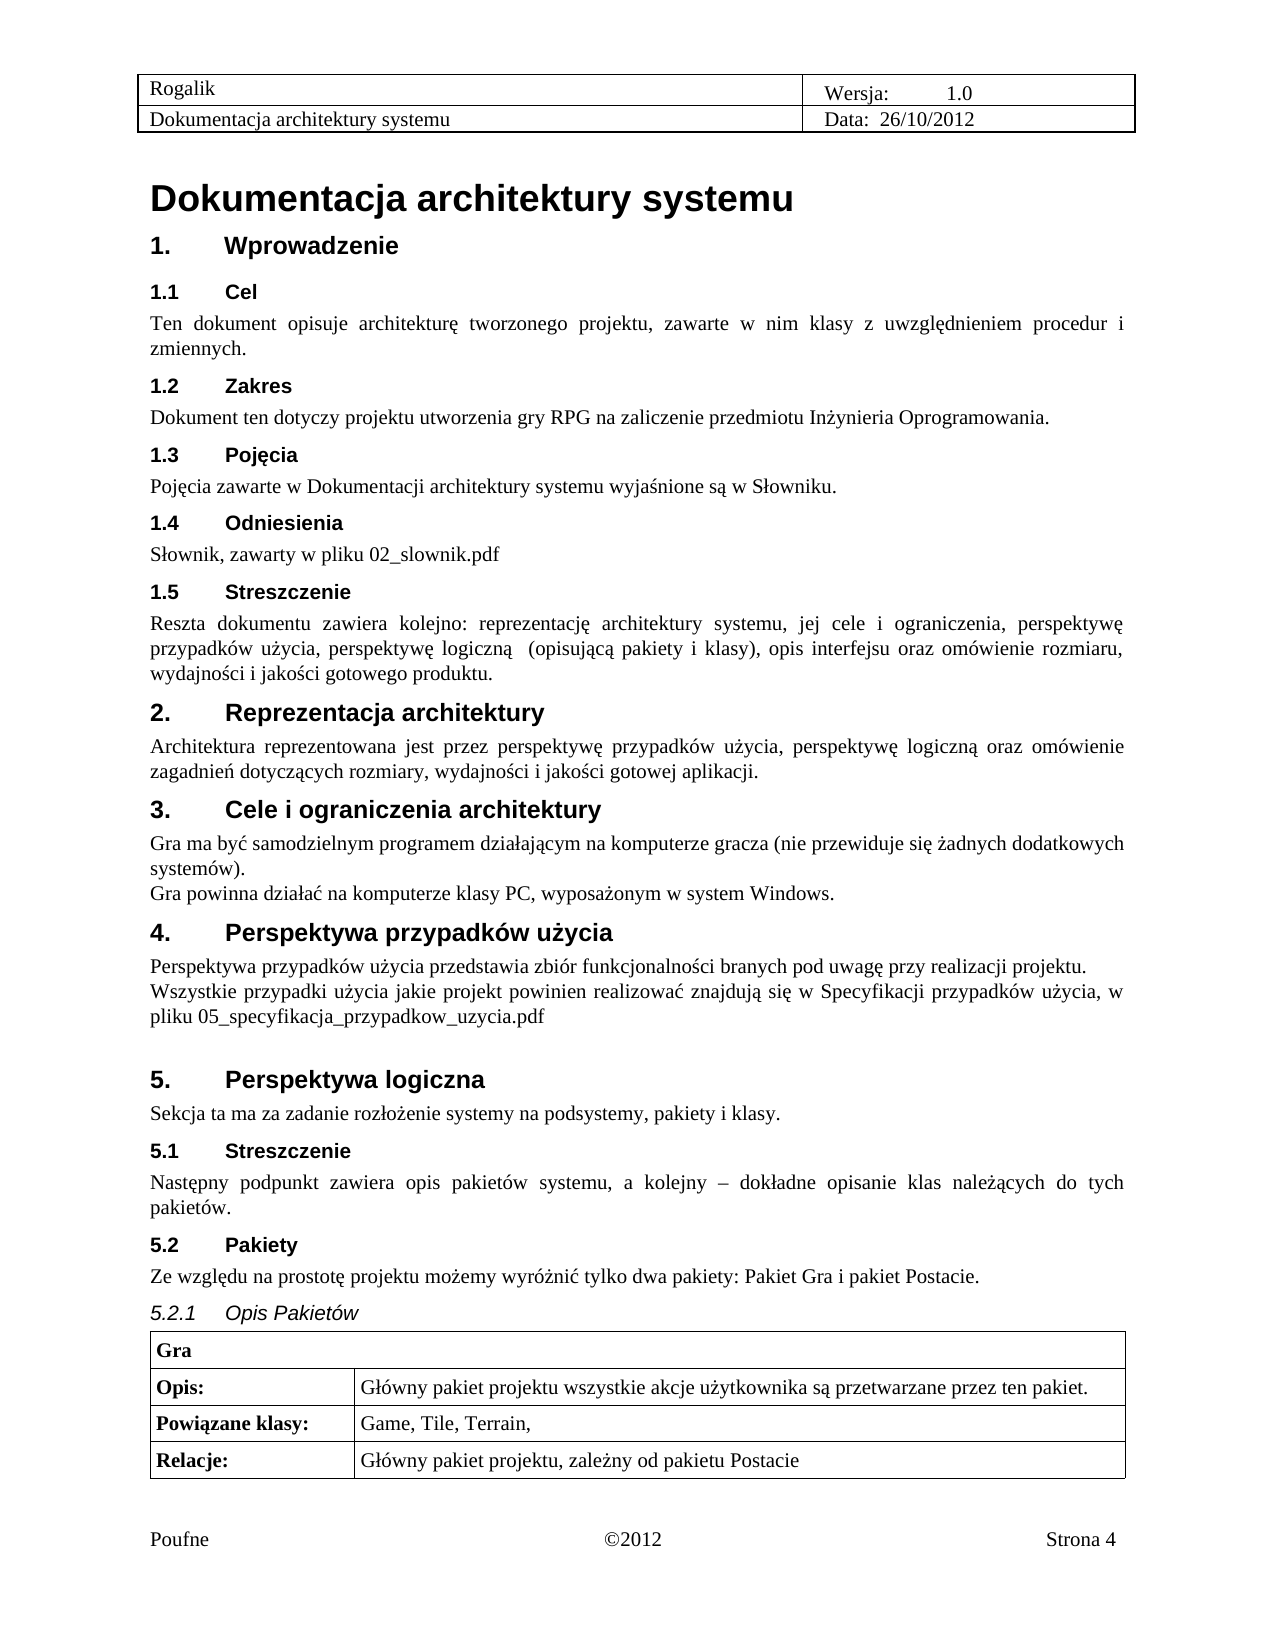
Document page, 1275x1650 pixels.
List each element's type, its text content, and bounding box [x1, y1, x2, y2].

subtitle Cele i ograniczenia architektury [150, 795, 1125, 824]
subtitle Pakiety [150, 1231, 1125, 1256]
text Pojęcia zawarte w Dokumentacji architektury systemu wyjaśnione są w Słowniku. [150, 473, 1125, 498]
table_cell Główny pakiet projektu wszystkie akcje użytkownika są przetwarzane przez ten pakiet. [355, 1369, 1125, 1404]
subtitle Odniesienia [150, 510, 1125, 535]
text Architektura reprezentowana jest przez perspektywę przypadków użycia, perspektywę logiczną oraz omówienie zagadnień dotyczących rozmiary, wydajności i jakości gotowej aplikacji. [150, 733, 1125, 783]
subtitle Streszczenie [150, 1138, 1125, 1163]
subtitle Cel [150, 279, 1125, 304]
text Gra powinna działać na komputerze klasy PC, wyposażonym w system Windows. [150, 880, 1125, 905]
text Słownik, zawarty w pliku 02_slownik.pdf [150, 541, 1125, 566]
subtitle Reprezentacja architektury [150, 698, 1125, 726]
subtitle Wprowadzenie [150, 231, 1125, 260]
text Reszta dokumentu zawiera kolejno: reprezentację architektury systemu, jej cele i ograniczenia, perspektywę przypadków użycia, perspektywę logiczną (opisującą pakiety i klasy), opis interfejsu oraz omówienie rozmiaru, wydajności i jakości gotowego produktu. [150, 610, 1125, 685]
text Dokumentacja architektury systemu [150, 176, 1125, 219]
table_cell Powiązane klasy: [151, 1406, 354, 1441]
subtitle Zakres [150, 373, 1125, 398]
table_cell Opis: [151, 1369, 354, 1404]
table_cell Game, Tile, Terrain, [355, 1406, 1125, 1441]
text Ze względu na prostotę projektu możemy wyróżnić tylko dwa pakiety: Pakiet Gra i pakiet Postacie. [150, 1263, 1125, 1288]
subtitle Streszczenie [150, 579, 1125, 604]
text Następny podpunkt zawiera opis pakietów systemu, a kolejny – dokładne opisanie klas należących do tych pakietów. [150, 1169, 1125, 1219]
text Sekcja ta ma za zadanie rozłożenie systemy na podsystemy, pakiety i klasy. [150, 1100, 1125, 1125]
subtitle Opis Pakietów [150, 1300, 1125, 1325]
subtitle Perspektywa przypadków użycia [150, 918, 1125, 946]
subtitle Perspektywa logiczna [150, 1065, 1125, 1094]
table_cell Relacje: [151, 1442, 354, 1478]
subtitle Pojęcia [150, 441, 1125, 466]
text Ten dokument opisuje architekturę tworzonego projektu, zawarte w nim klasy z uwzględnieniem procedur i zmiennych. [150, 310, 1125, 360]
text Gra ma być samodzielnym programem działającym na komputerze gracza (nie przewiduje się żadnych dodatkowych systemów). [150, 830, 1125, 880]
text Dokument ten dotyczy projektu utworzenia gry RPG na zaliczenie przedmiotu Inżynieria Oprogramowania. [150, 404, 1125, 429]
text Wszystkie przypadki użycia jakie projekt powinien realizować znajdują się w Specyfikacji przypadków użycia, w pliku 05_specyfikacja_przypadkow_uzycia.pdf [150, 978, 1125, 1028]
table_header Gra [151, 1332, 1125, 1368]
text Perspektywa przypadków użycia przedstawia zbiór funkcjonalności branych pod uwagę przy realizacji projektu. [150, 953, 1125, 978]
table_cell Główny pakiet projektu, zależny od pakietu Postacie [355, 1442, 1125, 1478]
